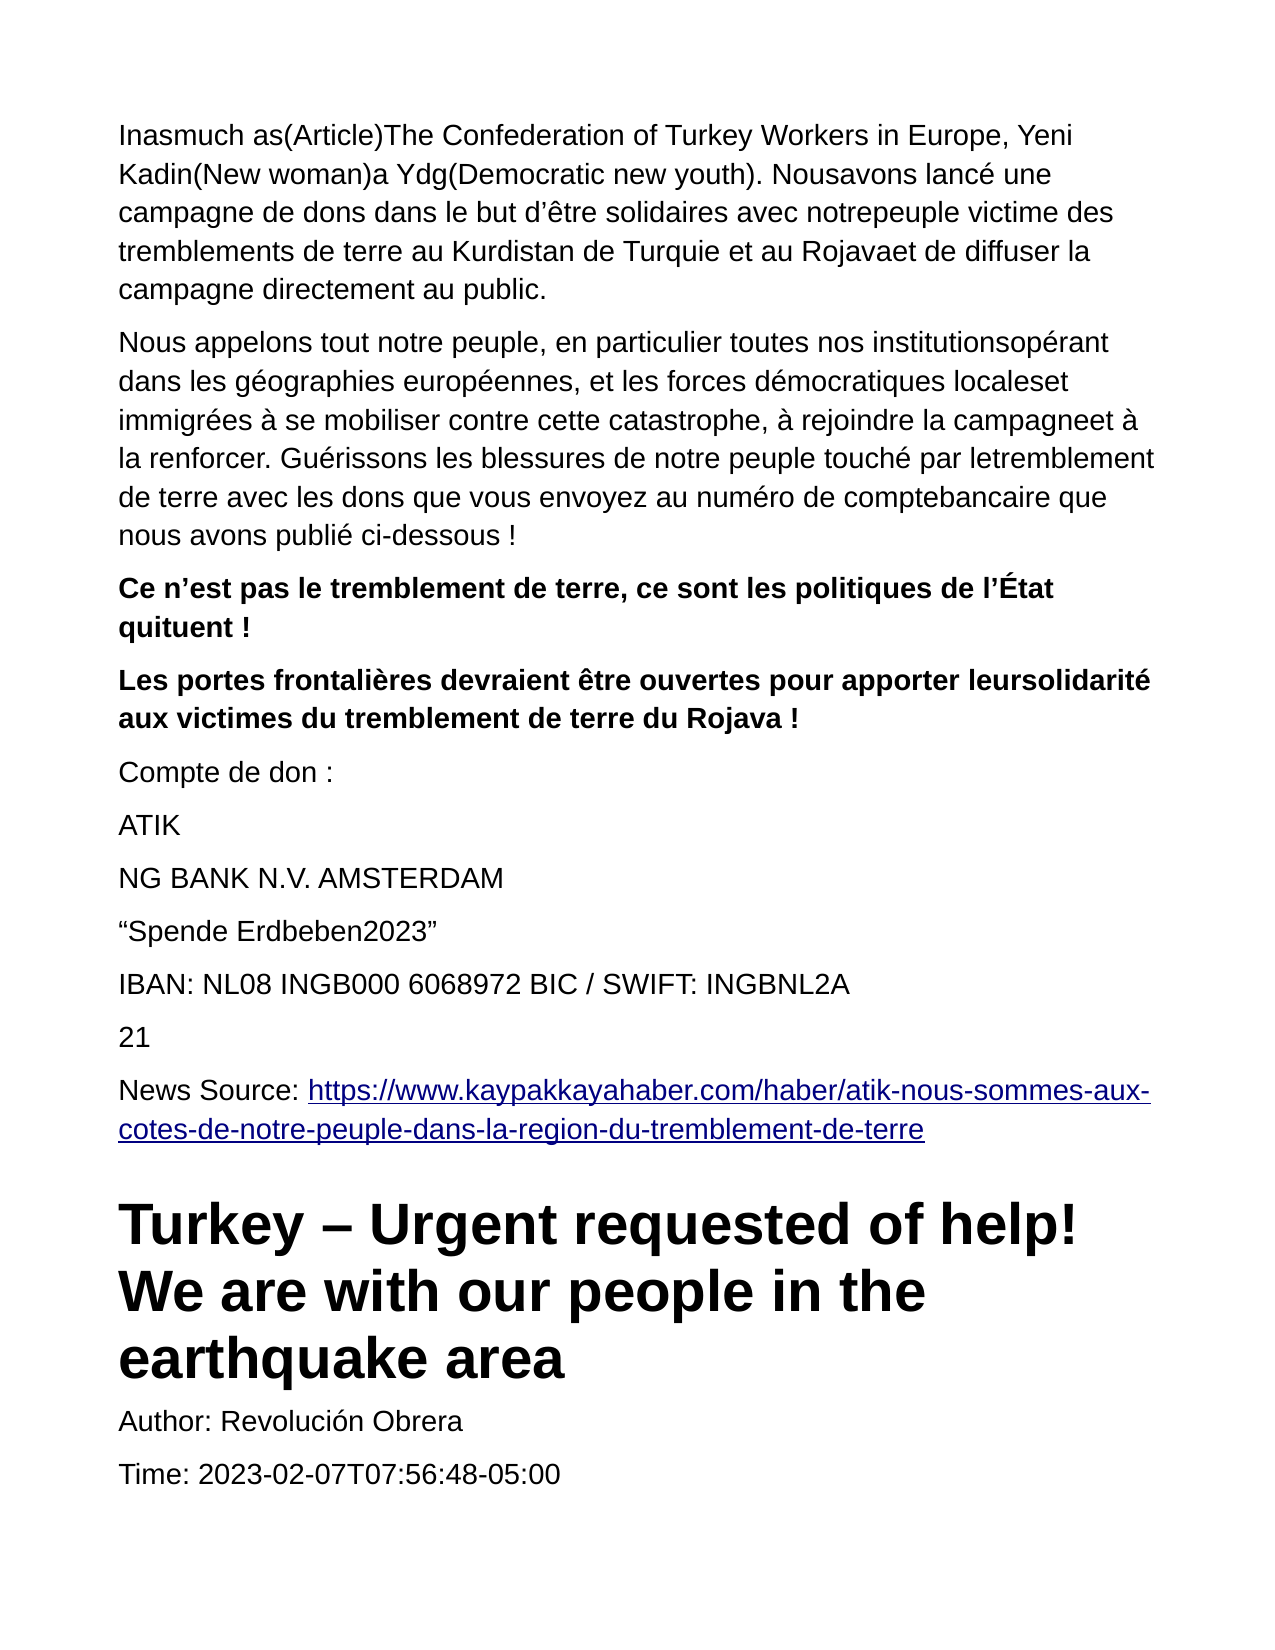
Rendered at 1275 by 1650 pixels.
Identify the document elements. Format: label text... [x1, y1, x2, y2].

text Author: Revolución Obrera [118, 1404, 1157, 1437]
text Ce n’est pas le tremblement de terre, ce sont les politiques de l’État quituent ! [118, 571, 1157, 643]
text Time: 2023-02-07T07:56:48-05:00 [118, 1457, 1157, 1490]
text Nous appelons tout notre peuple, en particulier toutes nos institutionsopérant dans les géographies européennes, et les forces démocratiques localeset immigrées à se mobiliser contre cette catastrophe, à rejoindre la campagneet à la renforcer. Guérissons les blessures de notre peuple touché par letremblement de terre avec les dons que vous envoyez au numéro de comptebancaire que nous avons publié ci-dessous ! [118, 325, 1157, 552]
text NG BANK N.V. AMSTERDAM [118, 861, 1157, 894]
text News Source: https://www.kaypakkayahaber.com/haber/atik-nous-sommes-aux-cotes-de-notre-peuple-dans-la-region-du-tremblement-de-terre [118, 1073, 1157, 1145]
text Les portes frontalières devraient être ouvertes pour apporter leursolidarité aux victimes du tremblement de terre du Rojava ! [118, 663, 1157, 735]
text Compte de don : [118, 754, 1157, 788]
text Inasmuch as(Article)The Confederation of Turkey Workers in Europe, Yeni Kadin(New woman)a Ydg(Democratic new youth). Nousavons lancé une campagne de dons dans le but d’être solidaires avec notrepeuple victime des tremblements de terre au Kurdistan de Turquie et au Rojavaet de diffuser la campagne directement au public. [118, 118, 1157, 306]
text “Spende Erdbeben2023” [118, 914, 1157, 947]
text ATIK [118, 808, 1157, 841]
subtitle Turkey – Urgent requested of help!We are with our people in the earthquake area [118, 1190, 1157, 1391]
text 21 [118, 1020, 1157, 1054]
text IBAN: NL08 INGB000 6068972 BIC / SWIFT: INGBNL2A [118, 967, 1157, 1001]
